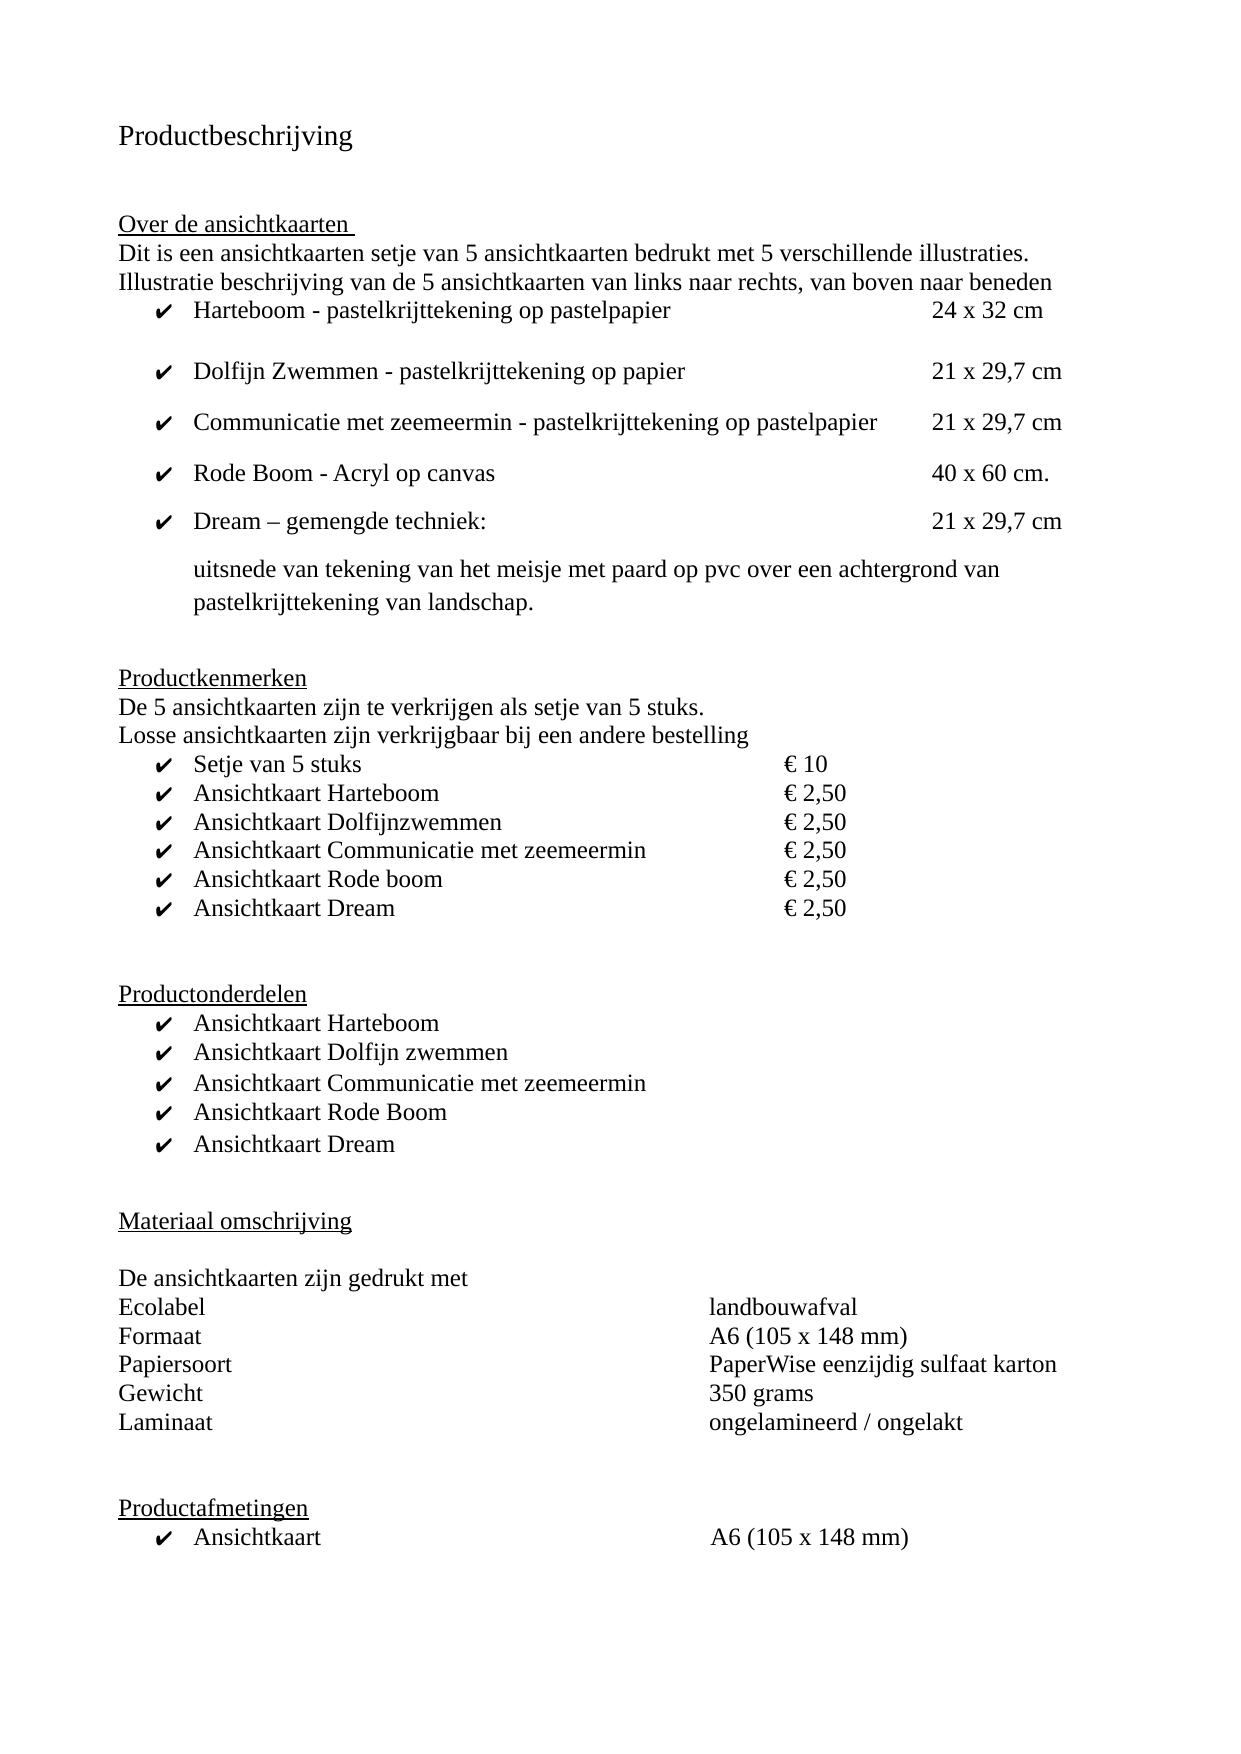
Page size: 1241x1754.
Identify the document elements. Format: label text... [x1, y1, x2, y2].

text Productkenmerken [118, 663, 1122, 692]
list Ansichtkaart Rode boom € 2,50 [156, 864, 1122, 893]
text Papiersoort PaperWise eenzijdig sulfaat karton [118, 1349, 1122, 1378]
list Rode Boom - Acryl op canvas 40 x 60 cm. [156, 455, 1122, 487]
list Ansichtkaart A6 (105 x 148 mm) [156, 1522, 1122, 1579]
text Illustratie beschrijving van de 5 ansichtkaarten van links naar rechts, van boven naar beneden [118, 267, 1122, 295]
text Productbeschrijving [118, 118, 1122, 152]
text Productonderdelen [118, 979, 1122, 1008]
text Losse ansichtkaarten zijn verkrijgbaar bij een andere bestelling [118, 721, 1122, 749]
list Dolfijn Zwemmen - pastelkrijttekening op papier 21 x 29,7 cm [156, 353, 1122, 385]
text De 5 ansichtkaarten zijn te verkrijgen als setje van 5 stuks. [118, 692, 1122, 721]
text Formaat A6 (105 x 148 mm) [118, 1321, 1122, 1349]
list Dream – gemengde techniek: 21 x 29,7 cm [156, 506, 1122, 535]
list Ansichtkaart Dream € 2,50 [156, 893, 1122, 922]
text Laminaat ongelamineerd / ongelakt [118, 1407, 1122, 1436]
text Materiaal omschrijving [118, 1206, 1122, 1234]
list Ansichtkaart Dolfijn zwemmen [156, 1037, 1122, 1066]
text De ansichtkaarten zijn gedrukt met [118, 1263, 1122, 1292]
list Harteboom - pastelkrijttekening op pastelpapier 24 x 32 cm [156, 295, 1122, 324]
list uitsnede van tekening van het meisje met paard op pvc over een achtergrond van pastelkrijttekening van landschap. [156, 554, 1122, 615]
text Over de ansichtkaarten [118, 209, 1122, 238]
list Communicatie met zeemeermin - pastelkrijttekening op pastelpapier 21 x 29,7 cm [156, 404, 1122, 436]
list Setje van 5 stuks € 10 [156, 749, 1122, 778]
list Ansichtkaart Rode Boom [156, 1097, 1122, 1126]
text Gewicht 350 grams [118, 1378, 1122, 1407]
list Ansichtkaart Dolfijnzwemmen € 2,50 [156, 807, 1122, 836]
list Ansichtkaart Harteboom € 2,50 [156, 778, 1122, 807]
list Ansichtkaart Dream [156, 1126, 1122, 1158]
text Ecolabel landbouwafval [118, 1292, 1122, 1321]
list Ansichtkaart Harteboom [156, 1008, 1122, 1037]
text Dit is een ansichtkaarten setje van 5 ansichtkaarten bedrukt met 5 verschillende illustraties. [118, 238, 1122, 267]
list Ansichtkaart Communicatie met zeemeermin [156, 1066, 1122, 1097]
text Productafmetingen [118, 1493, 1122, 1522]
list Ansichtkaart Communicatie met zeemeermin € 2,50 [156, 836, 1122, 864]
